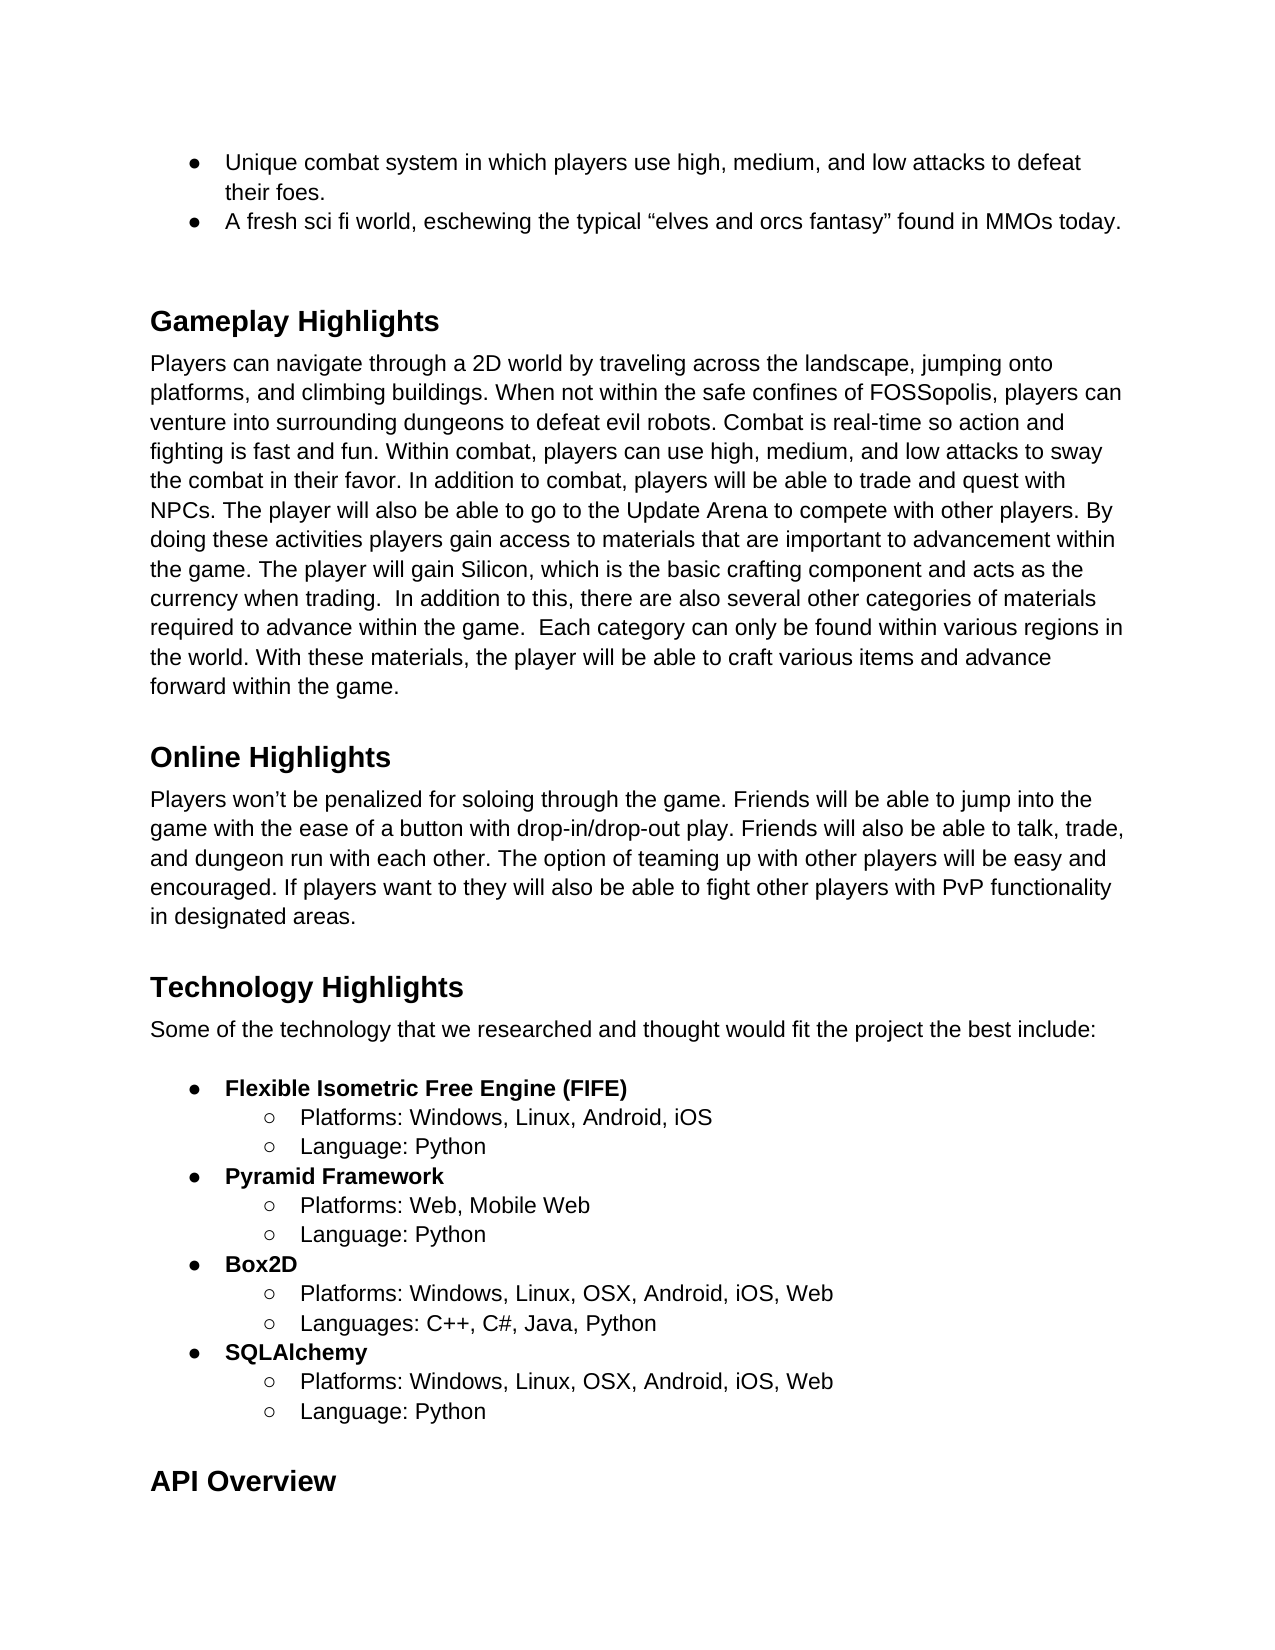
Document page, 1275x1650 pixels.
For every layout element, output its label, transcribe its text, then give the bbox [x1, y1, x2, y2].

text Players can navigate through a 2D world by traveling across the landscape, jumping onto platforms, and climbing buildings. When not within the safe confines of FOSSopolis, players can venture into surrounding dungeons to defeat evil robots. Combat is real-time so action and fighting is fast and fun. Within combat, players can use high, medium, and low attacks to sway the combat in their favor. In addition to combat, players will be able to trade and quest with NPCs. The player will also be able to go to the Update Arena to compete with other players. By doing these activities players gain access to materials that are important to advancement within the game. The player will gain Silicon, which is the basic crafting component and acts as the currency when trading. In addition to this, there are also several other categories of materials required to advance within the game. Each category can only be found within various regions in the world. With these materials, the player will be able to craft various items and advance forward within the game. [150, 351, 1125, 699]
list Pyramid Framework [187, 1163, 1125, 1189]
subtitle API Overview [150, 1465, 1125, 1498]
list A fresh sci fi world, eschewing the typical “elves and orcs fantasy” found in MMOs today. [187, 209, 1125, 234]
list Language: Python [262, 1134, 1125, 1160]
list Languages: C++, C#, Java, Python [262, 1310, 1125, 1336]
list Platforms: Windows, Linux, OSX, Android, iOS, Web [262, 1369, 1125, 1395]
list Language: Python [262, 1398, 1125, 1424]
list Platforms: Windows, Linux, OSX, Android, iOS, Web [262, 1281, 1125, 1307]
list Language: Python [262, 1222, 1125, 1248]
subtitle Technology Highlights [150, 971, 1125, 1003]
list Unique combat system in which players use high, medium, and low attacks to defeat their foes. [187, 150, 1125, 205]
text Players won’t be penalized for soloing through the game. Friends will be able to jump into the game with the ease of a button with drop-in/drop-out play. Friends will also be able to talk, trade, and dungeon run with each other. The option of teaming up with other players will be easy and encouraged. If players want to they will also be able to fight other players with PvP functionality in designated areas. [150, 786, 1125, 929]
list Platforms: Web, Mobile Web [262, 1193, 1125, 1218]
subtitle Gameplay Highlights [150, 305, 1125, 338]
text Some of the technology that we researched and thought would fit the project the best include: [150, 1017, 1125, 1042]
list Flexible Isometric Free Engine (FIFE) [187, 1075, 1125, 1101]
list Platforms: Windows, Linux, Android, iOS [262, 1105, 1125, 1130]
list Box2D [187, 1252, 1125, 1277]
list SQLAlchemy [187, 1340, 1125, 1365]
subtitle Online Highlights [150, 741, 1125, 773]
